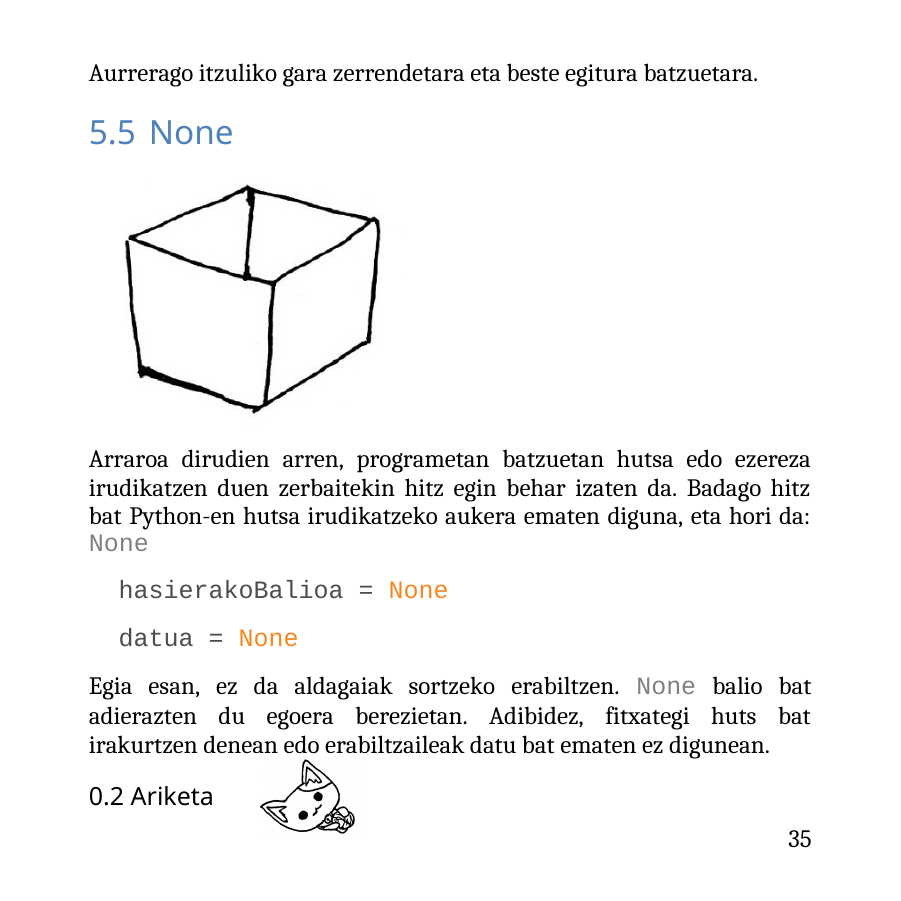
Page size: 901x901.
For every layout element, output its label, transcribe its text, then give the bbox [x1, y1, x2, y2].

text Arraroa dirudien arren, programetan batzuetan hutsa edo ezereza irudikatzen duen zerbaitekin hitz egin behar izaten da. Badago hitz bat Python-en hutsa irudikatzeko aukera ematen diguna, eta hori da: None [89, 445, 811, 559]
text Egia esan, ez da aldagaiak sortzeko erabiltzen. None balio bat adierazten du egoera berezietan. Adibidez, fitxategi huts bat irakurtzen denean edo erabiltzaileak datu bat ematen ez digunean. [89, 672, 811, 760]
text 0.2 Ariketa [89, 778, 259, 812]
picture [305, 172, 406, 426]
text hasierakoBalioa = None [118, 578, 811, 606]
text [366, 778, 811, 812]
text datua = None [118, 625, 811, 653]
picture [259, 759, 366, 834]
text Aurrerago itzuliko gara zerrendetara eta beste egitura batzuetara. [89, 59, 811, 88]
subtitle None [89, 109, 811, 154]
